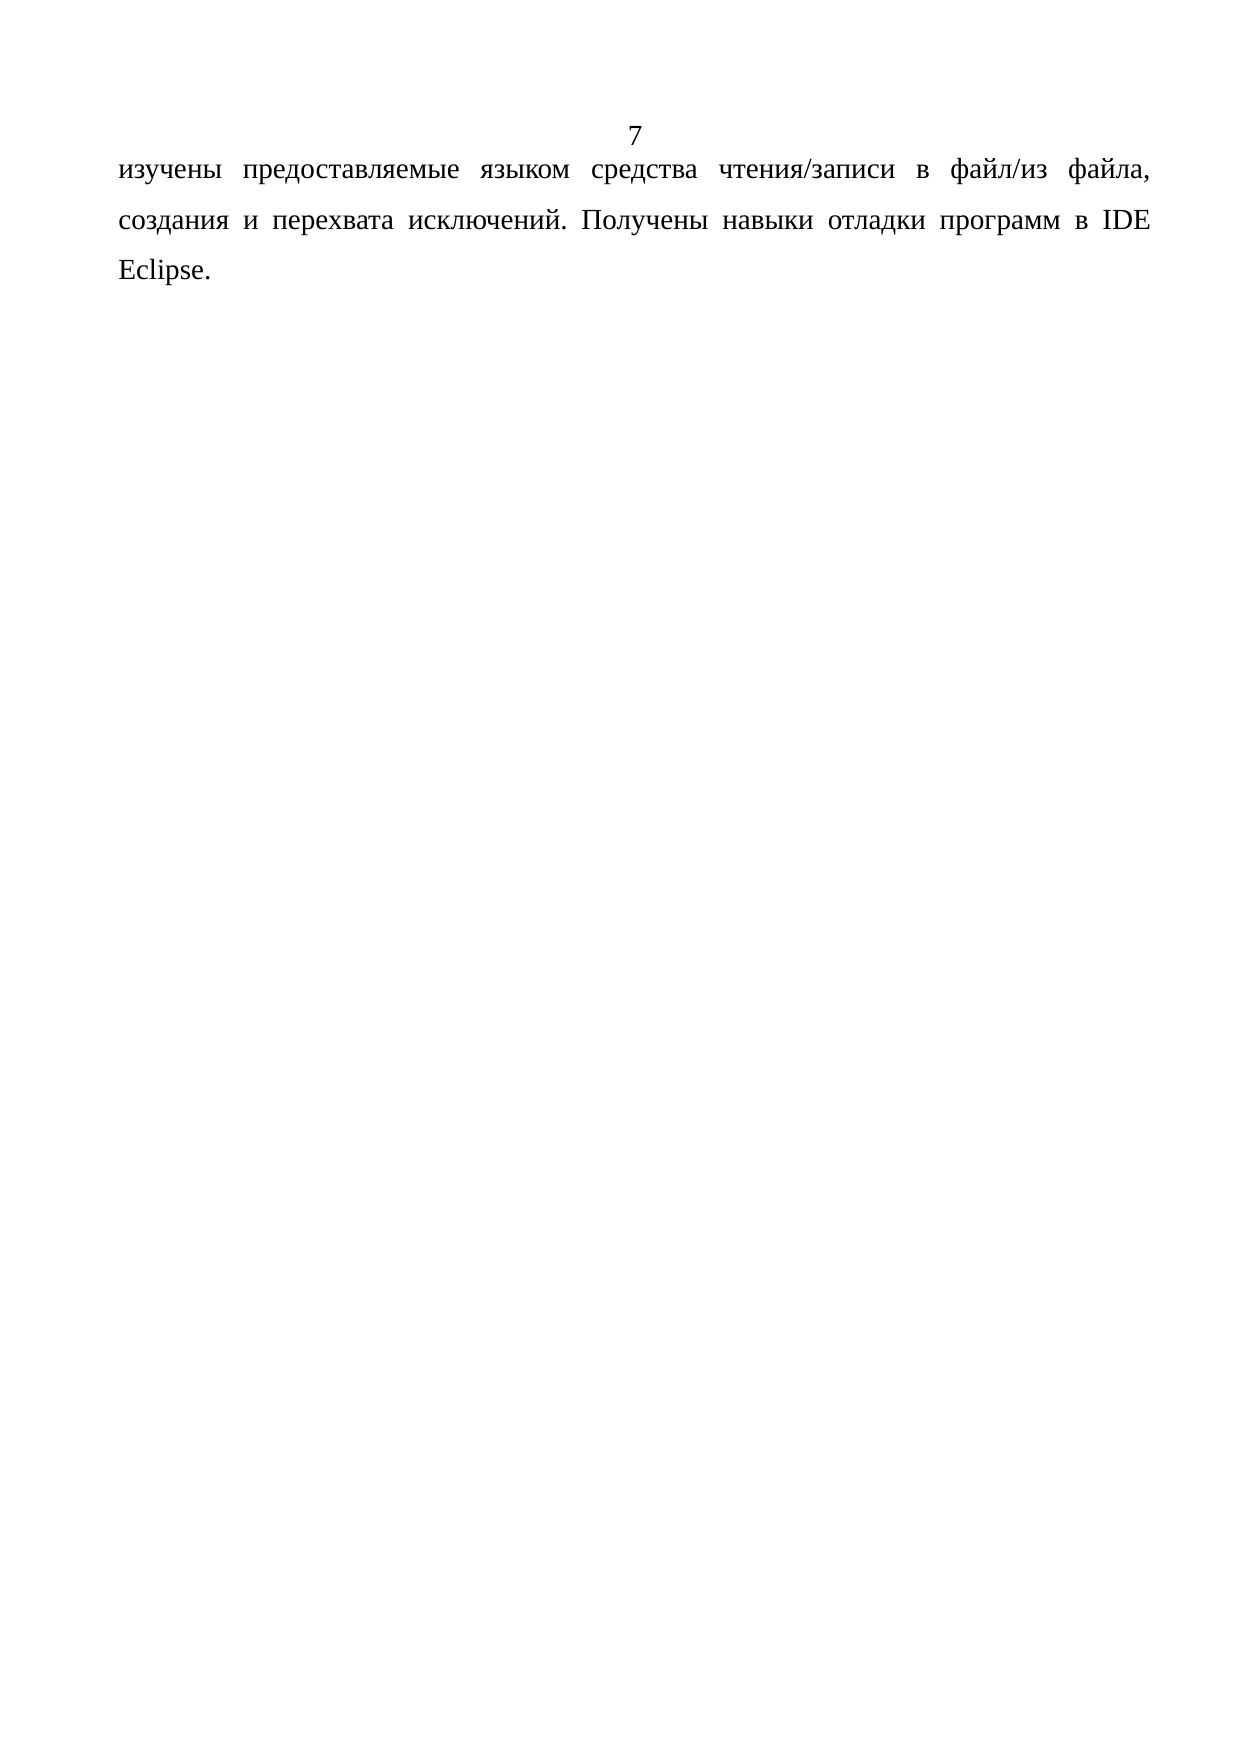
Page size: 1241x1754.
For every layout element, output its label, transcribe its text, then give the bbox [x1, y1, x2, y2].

text изучены предоставляемые языком средства чтения/записи в файл/из файла, создания и перехвата исключений. Получены навыки отладки программ в IDE Eclipse. [118, 152, 1152, 286]
